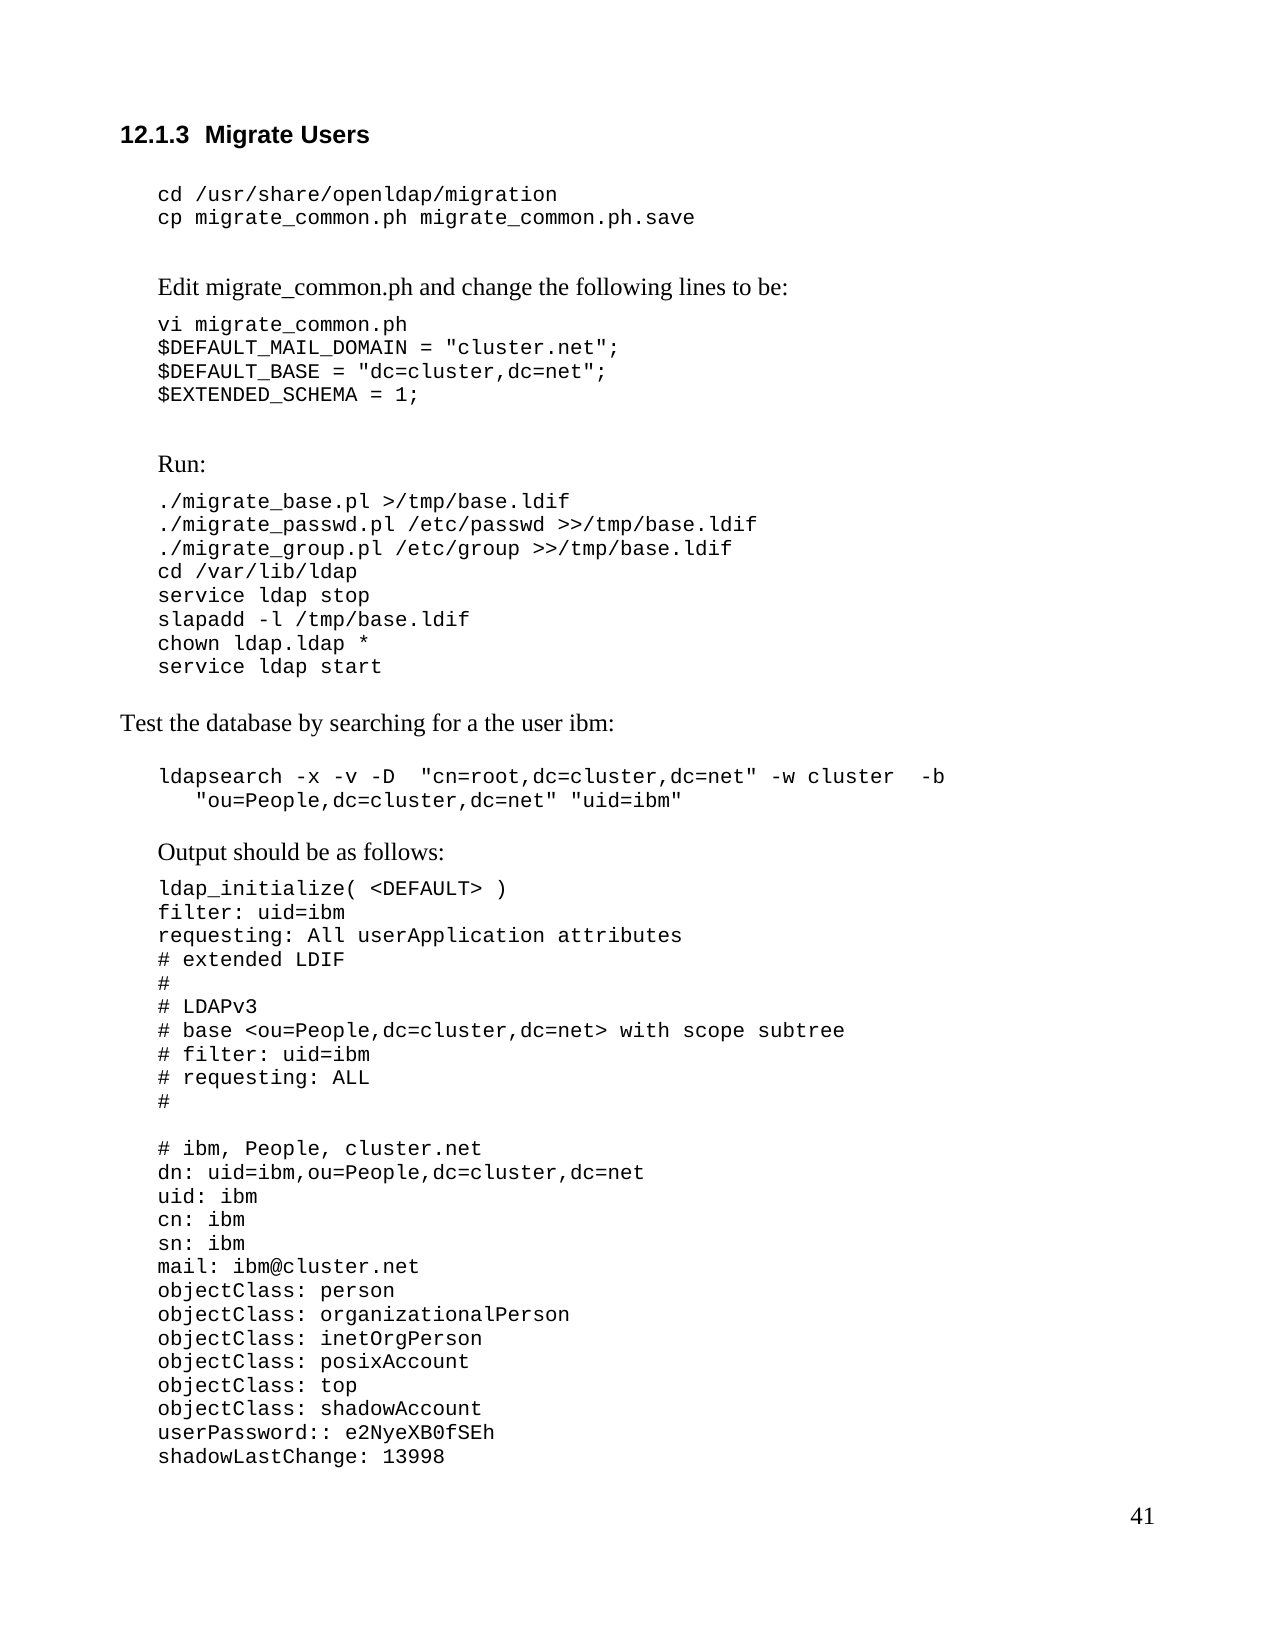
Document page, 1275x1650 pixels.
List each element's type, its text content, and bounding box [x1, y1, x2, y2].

text # ibm, People, cluster.net [157, 1138, 1155, 1162]
text # [157, 973, 1155, 996]
subtitle Migrate Users [120, 120, 1155, 149]
text cd /usr/share/openldap/migration [157, 184, 1155, 207]
text # base <ou=People,dc=cluster,dc=net> with scope subtree [157, 1020, 1155, 1044]
text ./migrate_base.pl >/tmp/base.ldif [157, 491, 1155, 514]
text Output should be as follows: [157, 837, 1155, 866]
text cn: ibm [157, 1209, 1155, 1233]
text # requesting: ALL [157, 1067, 1155, 1091]
text objectClass: person [157, 1280, 1155, 1304]
text # LDAPv3 [157, 996, 1155, 1020]
text objectClass: organizationalPerson [157, 1304, 1155, 1327]
text Run: [157, 449, 1155, 478]
text service ldap stop [157, 585, 1155, 609]
text $DEFAULT_MAIL_DOMAIN = "cluster.net"; [157, 337, 1155, 361]
text mail: ibm@cluster.net [157, 1257, 1155, 1280]
text $EXTENDED_SCHEMA = 1; [157, 384, 1155, 408]
text ./migrate_group.pl /etc/group >>/tmp/base.ldif [157, 538, 1155, 562]
text cp migrate_common.ph migrate_common.ph.save [157, 207, 1155, 231]
text vi migrate_common.ph [157, 313, 1155, 337]
text dn: uid=ibm,ou=People,dc=cluster,dc=net [157, 1162, 1155, 1186]
text Test the database by searching for a the user ibm: [120, 708, 1155, 737]
text objectClass: posixAccount [157, 1351, 1155, 1375]
text ./migrate_passwd.pl /etc/passwd >>/tmp/base.ldif [157, 514, 1155, 538]
text ldapsearch -x -v -D "cn=root,dc=cluster,dc=net" -w cluster -b "ou=People,dc=cluster,dc=net" "uid=ibm" [157, 766, 1155, 813]
text userPassword:: e2NyeXB0fSEh [157, 1422, 1155, 1446]
text $DEFAULT_BASE = "dc=cluster,dc=net"; [157, 361, 1155, 384]
text objectClass: top [157, 1375, 1155, 1398]
text slapadd -l /tmp/base.ldif [157, 609, 1155, 632]
text Edit migrate_common.ph and change the following lines to be: [157, 272, 1155, 301]
text # filter: uid=ibm [157, 1044, 1155, 1067]
text uid: ibm [157, 1186, 1155, 1209]
text chown ldap.ldap * [157, 632, 1155, 656]
text service ldap start [157, 656, 1155, 680]
text # extended LDIF [157, 949, 1155, 973]
text shadowLastChange: 13998 [157, 1446, 1155, 1469]
text filter: uid=ibm [157, 902, 1155, 926]
text cd /var/lib/ldap [157, 562, 1155, 585]
text objectClass: inetOrgPerson [157, 1327, 1155, 1351]
text objectClass: shadowAccount [157, 1398, 1155, 1422]
text requesting: All userApplication attributes [157, 926, 1155, 949]
text sn: ibm [157, 1233, 1155, 1257]
text ldap_initialize( <DEFAULT> ) [157, 878, 1155, 902]
text # [157, 1091, 1155, 1115]
